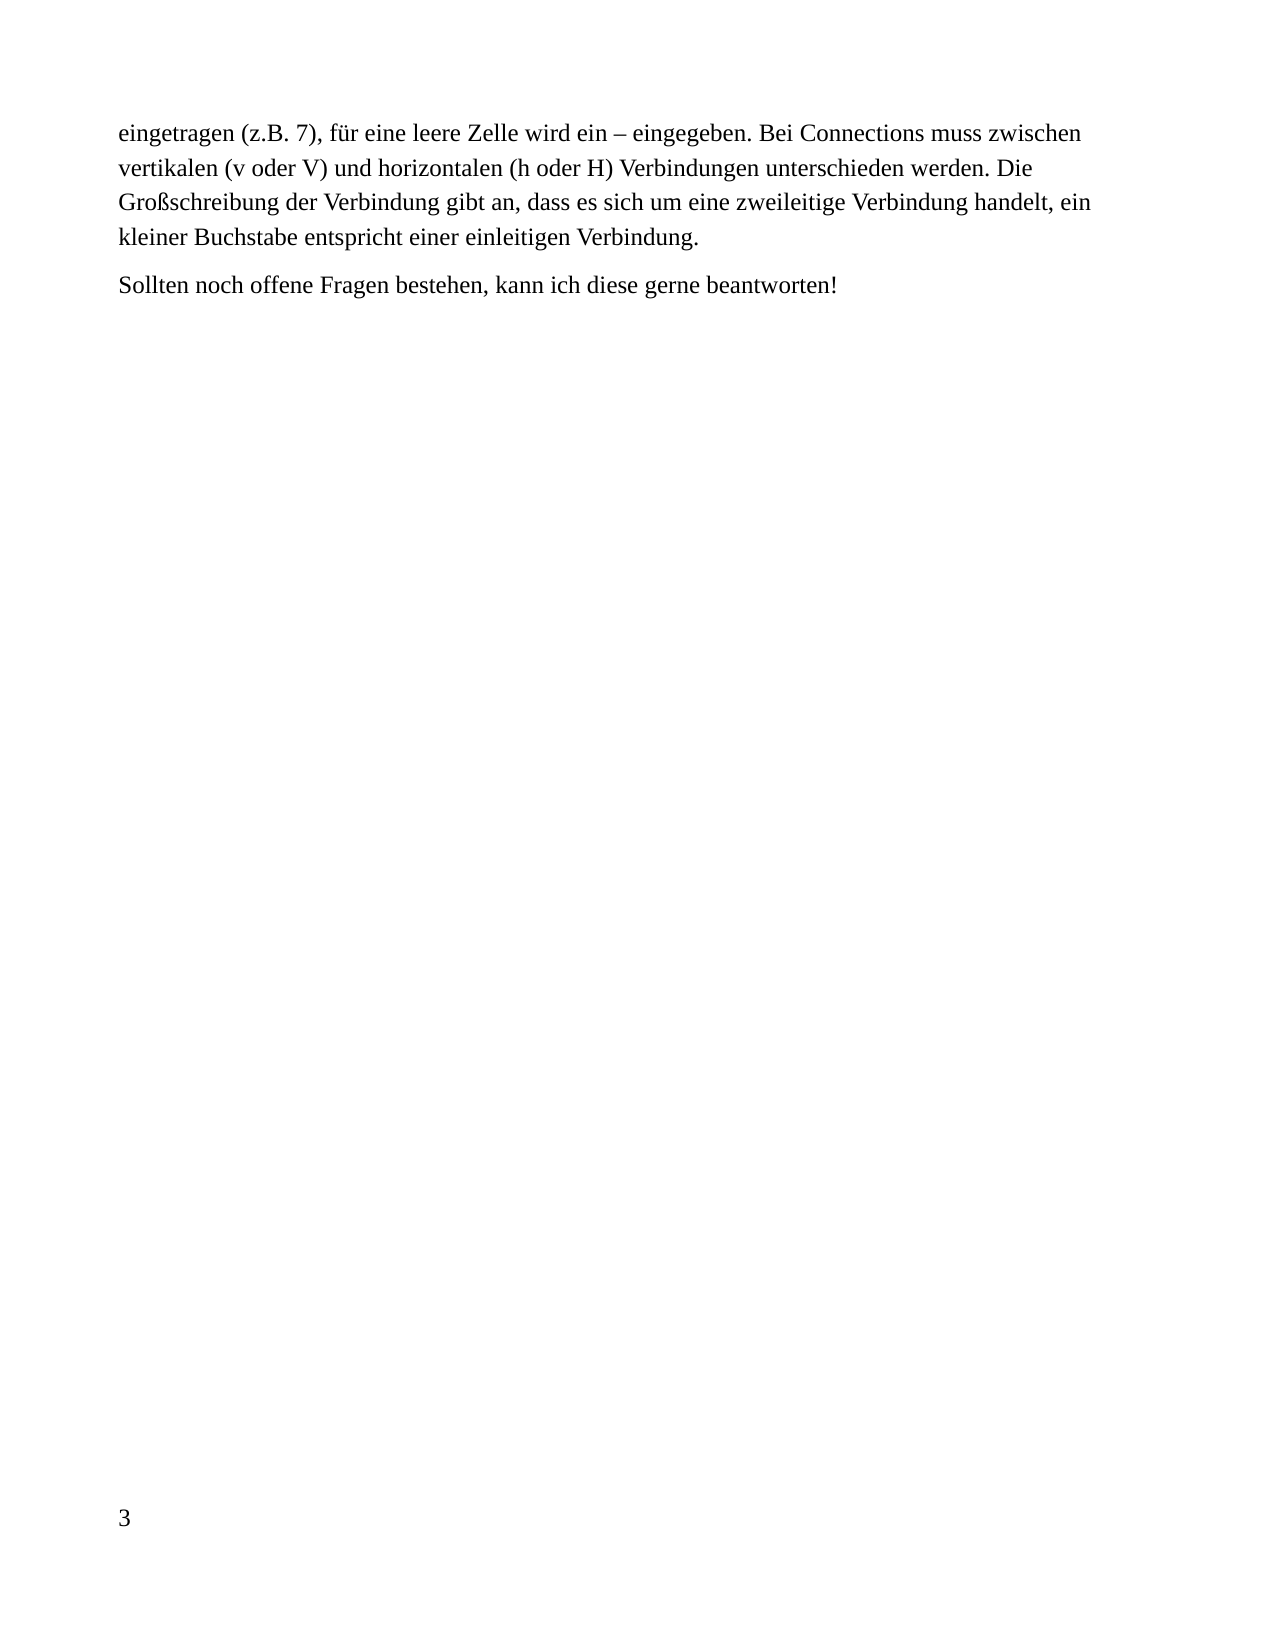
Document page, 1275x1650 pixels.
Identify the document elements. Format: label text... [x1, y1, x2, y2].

text eingetragen (z.B. 7), für eine leere Zelle wird ein – eingegeben. Bei Connections muss zwischen vertikalen (v oder V) und horizontalen (h oder H) Verbindungen unterschieden werden. Die Großschreibung der Verbindung gibt an, dass es sich um eine zweileitige Verbindung handelt, ein kleiner Buchstabe entspricht einer einleitigen Verbindung. [118, 118, 1157, 250]
text Sollten noch offene Fragen bestehen, kann ich diese gerne beantworten! [118, 271, 1157, 299]
